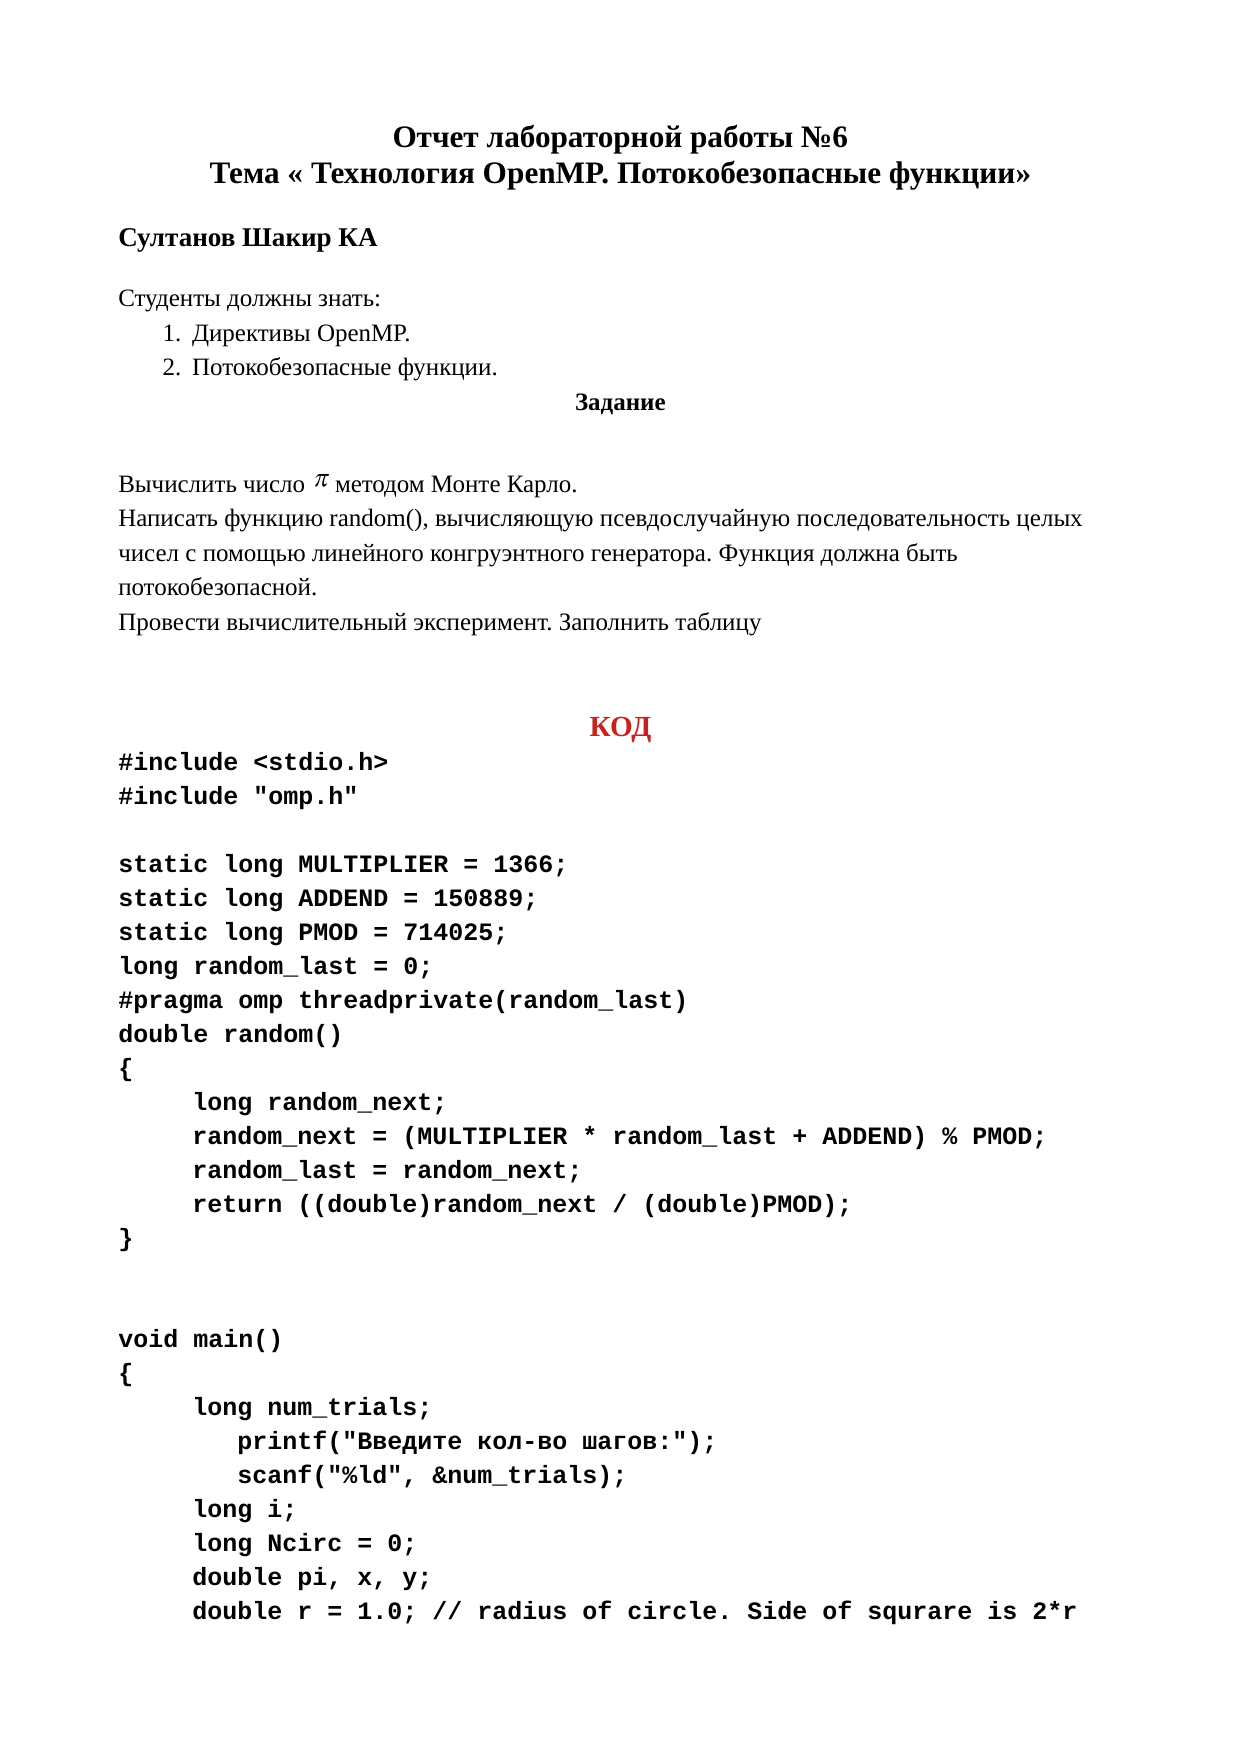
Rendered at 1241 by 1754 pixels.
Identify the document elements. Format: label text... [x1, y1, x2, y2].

text double pi, x, y; [118, 1565, 1122, 1593]
text static long ADDEND = 150889; [118, 886, 1122, 914]
text { [118, 1361, 1122, 1389]
text static long PMOD = 714025; [118, 919, 1122, 948]
text static long MULTIPLIER = 1366; [118, 852, 1122, 880]
text Вычислить число методом Монте Карло. [118, 469, 1122, 498]
text random_next = (MULTIPLIER * random_last + ADDEND) % PMOD; [118, 1123, 1122, 1152]
text scanf("%ld", &num_trials); [118, 1463, 1122, 1491]
text #pragma omp threadprivate(random_last) [118, 987, 1122, 1016]
text #include "omp.h" [118, 784, 1122, 812]
text long Ncirc = 0; [118, 1531, 1122, 1559]
text random_last = random_next; [118, 1157, 1122, 1186]
text return ((double)random_next / (double)PMOD); [118, 1191, 1122, 1219]
text Отчет лабораторной работы №6 [118, 118, 1122, 154]
text double r = 1.0; // radius of circle. Side of squrare is 2*r [118, 1599, 1122, 1627]
text Тема « Технология OpenMP. Потокобезопасные функции» [118, 154, 1122, 190]
text printf("Введите кол-во шагов:"); [118, 1429, 1122, 1457]
text Написать функцию random(), вычисляющую псевдослучайную последовательность целых чисел с помощью линейного конгруэнтного генератора. Функция должна быть потокобезопасной. [118, 503, 1122, 601]
list Потокобезопасные функции. [162, 352, 1122, 381]
text double random() [118, 1021, 1122, 1050]
text long random_next; [118, 1089, 1122, 1118]
text Задание [118, 387, 1122, 416]
text Султанов Шакир КА [118, 221, 1122, 283]
text Студенты должны знать: [118, 283, 1122, 312]
text { [118, 1055, 1122, 1084]
text КОД [118, 709, 1122, 743]
text long random_last = 0; [118, 953, 1122, 982]
picture [311, 468, 335, 493]
text #include <stdio.h> [118, 750, 1122, 778]
list Директивы OpenMP. [162, 318, 1122, 347]
text long i; [118, 1497, 1122, 1525]
text void main() [118, 1327, 1122, 1355]
text long num_trials; [118, 1395, 1122, 1423]
text } [118, 1225, 1122, 1253]
text Провести вычислительный эксперимент. Заполнить таблицу [118, 607, 1122, 670]
